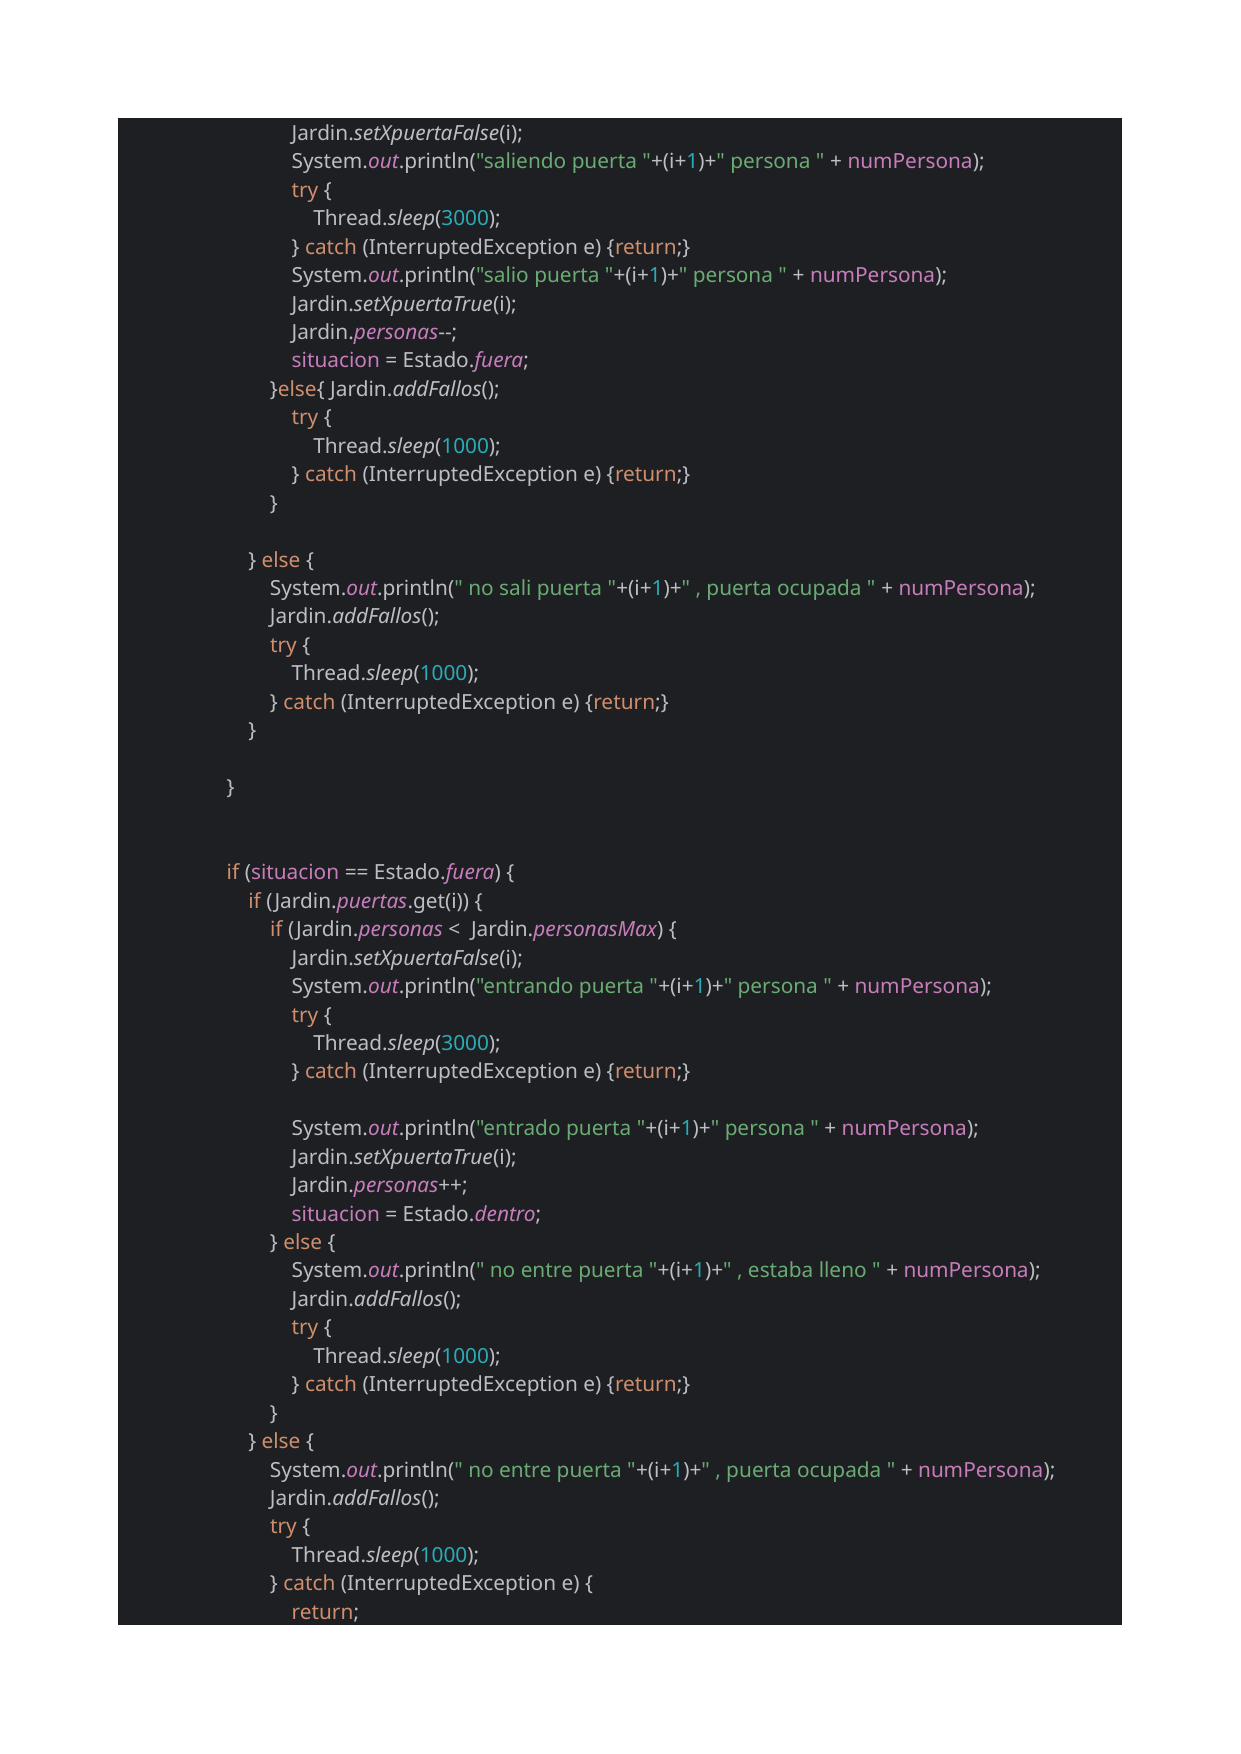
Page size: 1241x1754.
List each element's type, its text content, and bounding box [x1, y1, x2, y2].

text Jardin.setXpuertaFalse(i); System.out.println("saliendo puerta "+(i+1)+" persona " + numPersona); try { Thread.sleep(3000); } catch (InterruptedException e) {return;} System.out.println("salio puerta "+(i+1)+" persona " + numPersona); Jardin.setXpuertaTrue(i); Jardin.personas--; situacion = Estado.fuera; }else{ Jardin.addFallos(); try { Thread.sleep(1000); } catch (InterruptedException e) {return;} } } else { System.out.println(" no sali puerta "+(i+1)+" , puerta ocupada " + numPersona); Jardin.addFallos(); try { Thread.sleep(1000); } catch (InterruptedException e) {return;} } } if (situacion == Estado.fuera) { if (Jardin.puertas.get(i)) { if (Jardin.personas < Jardin.personasMax) { Jardin.setXpuertaFalse(i); System.out.println("entrando puerta "+(i+1)+" persona " + numPersona); try { Thread.sleep(3000); } catch (InterruptedException e) {return;} System.out.println("entrado puerta "+(i+1)+" persona " + numPersona); Jardin.setXpuertaTrue(i); Jardin.personas++; situacion = Estado.dentro; } else { System.out.println(" no entre puerta "+(i+1)+" , estaba lleno " + numPersona); Jardin.addFallos(); try { Thread.sleep(1000); } catch (InterruptedException e) {return;} } } else { System.out.println(" no entre puerta "+(i+1)+" , puerta ocupada " + numPersona); Jardin.addFallos(); try { Thread.sleep(1000); } catch (InterruptedException e) { return; [118, 118, 1122, 1625]
